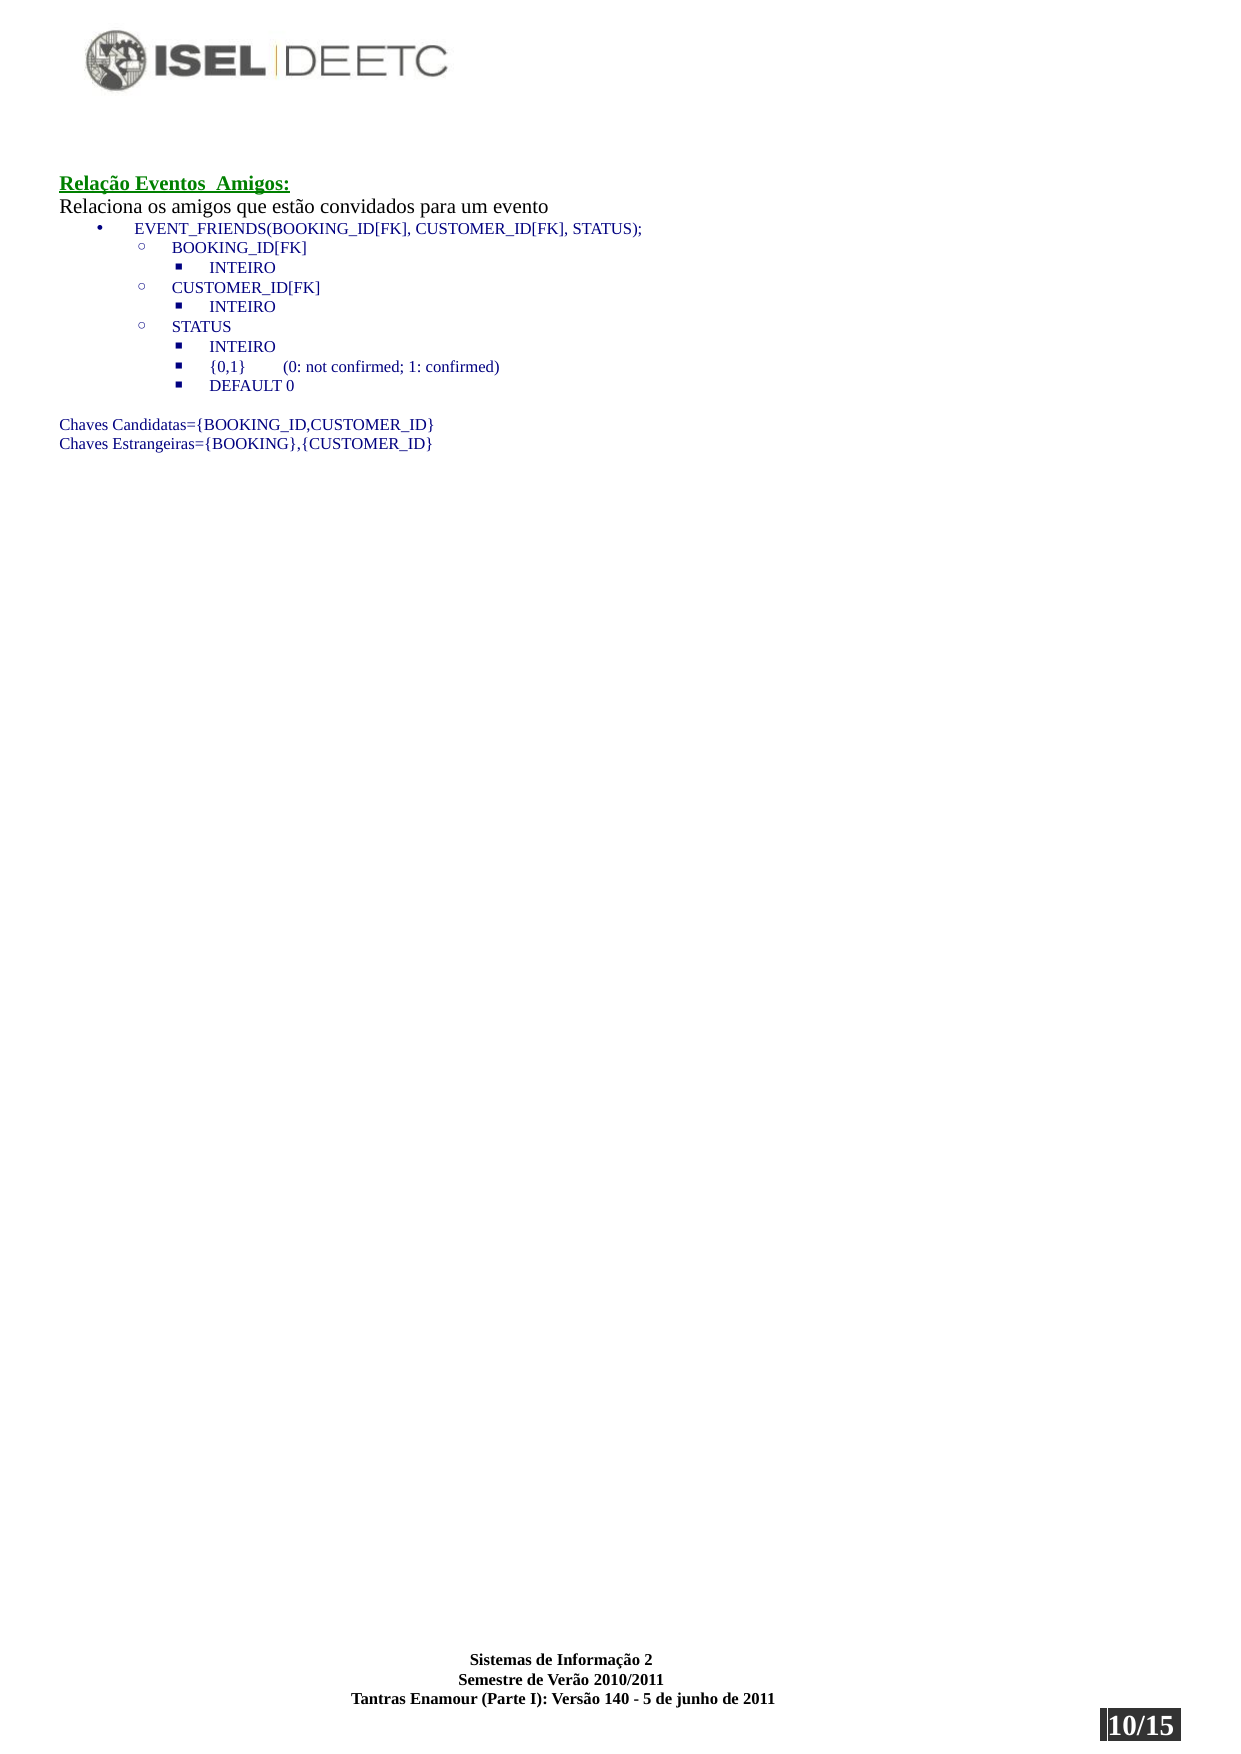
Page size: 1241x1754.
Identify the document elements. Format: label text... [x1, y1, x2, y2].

list DEFAULT 0 [172, 376, 1181, 396]
list INTEIRO [172, 297, 1181, 317]
list INTEIRO [172, 337, 1181, 356]
list INTEIRO [172, 258, 1181, 278]
text Relação Eventos_Amigos: [59, 170, 1181, 194]
text Chaves Candidatas={BOOKING_ID,CUSTOMER_ID} [59, 415, 1181, 434]
picture [76, 15, 478, 116]
list CUSTOMER_ID[FK] [134, 278, 1181, 297]
list {0,1} (0: not confirmed; 1: confirmed) [172, 356, 1181, 376]
list EVENT_FRIENDS(BOOKING_ID[FK], CUSTOMER_ID[FK], STATUS); [97, 218, 1181, 238]
list STATUS [134, 317, 1181, 337]
text Relaciona os amigos que estão convidados para um evento [59, 194, 1181, 218]
list BOOKING_ID[FK] [134, 238, 1181, 258]
text Chaves Estrangeiras={BOOKING},{CUSTOMER_ID} [59, 434, 1181, 453]
